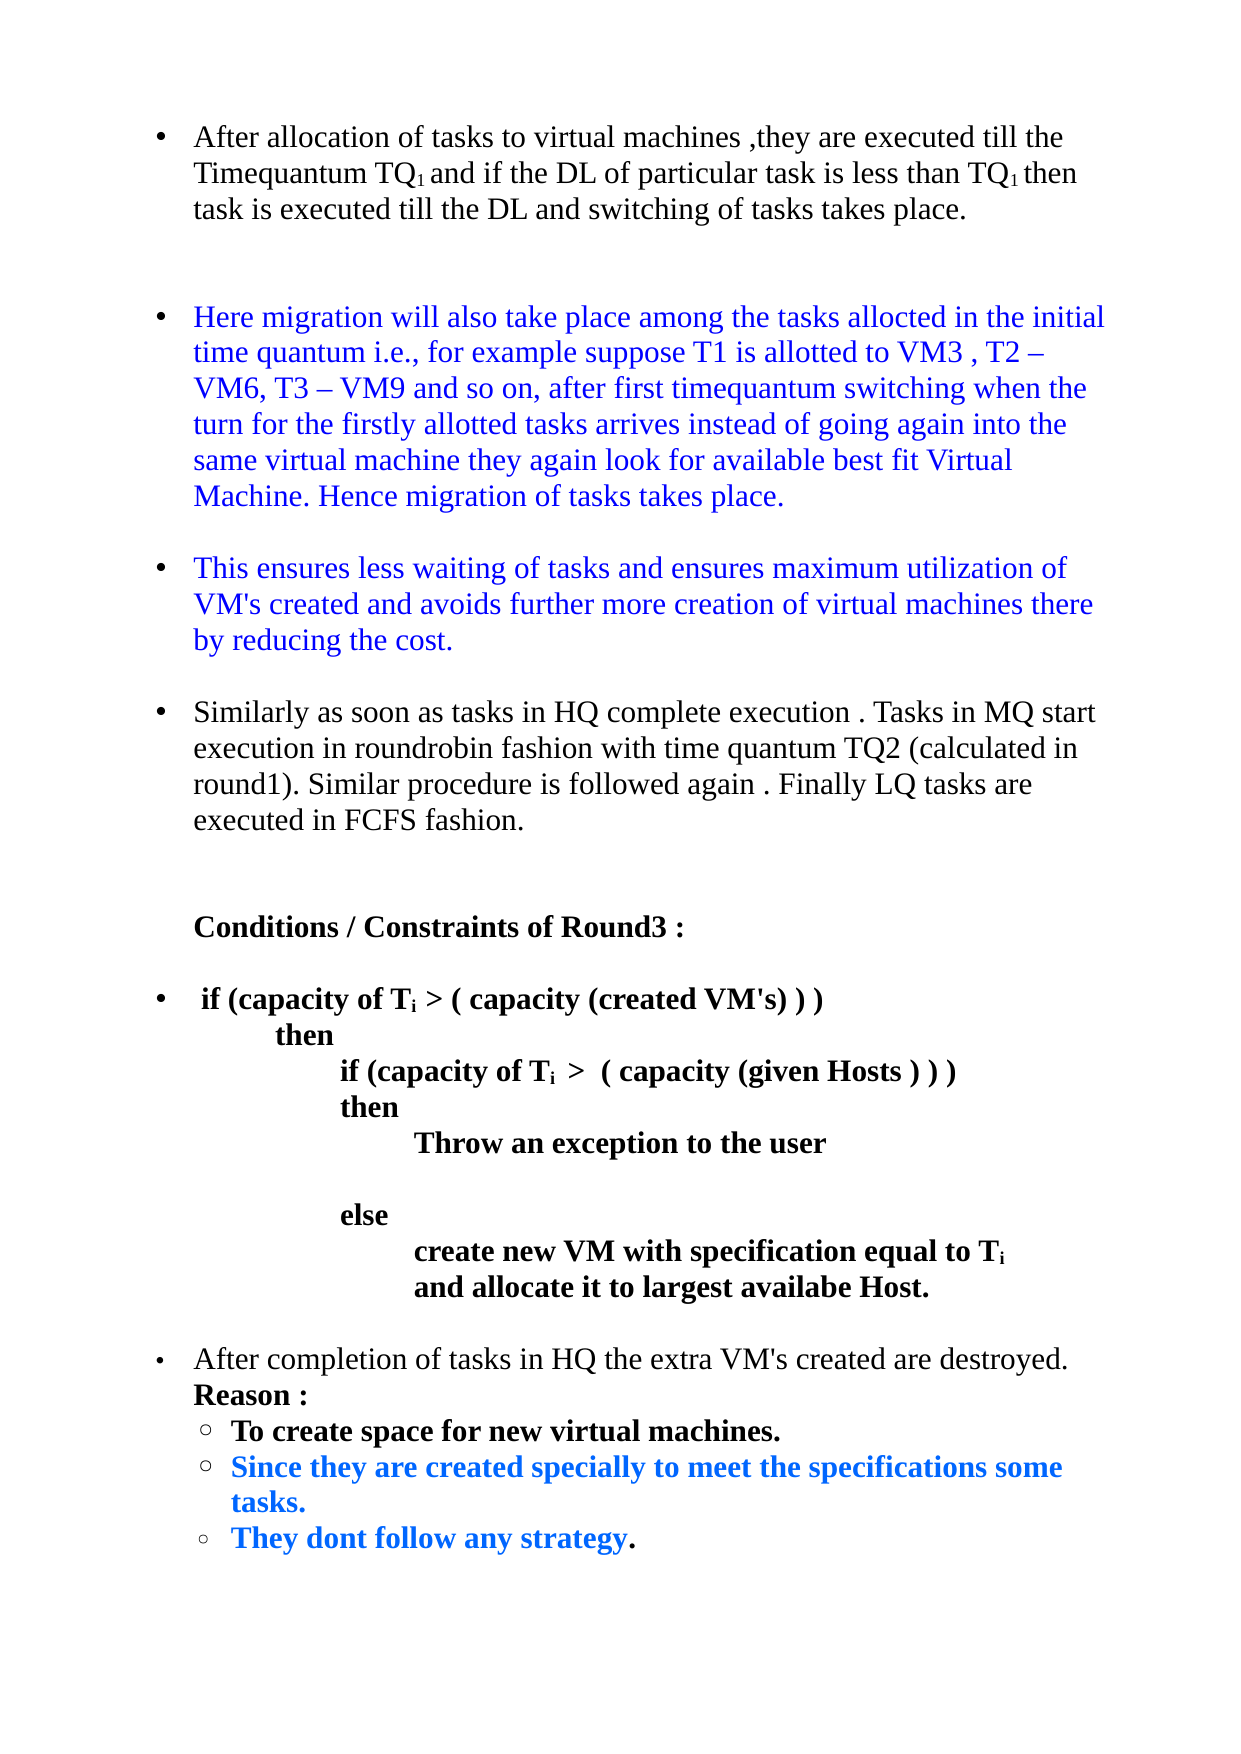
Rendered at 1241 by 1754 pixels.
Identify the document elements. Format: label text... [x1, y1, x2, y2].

list Since they are created specially to meet the specifications some tasks. [193, 1448, 1122, 1520]
list To create space for new virtual machines. [193, 1412, 1122, 1448]
list After allocation of tasks to virtual machines ,they are executed till the Timequantum TQ1 and if the DL of particular task is less than TQ1 then task is executed till the DL and switching of tasks takes place. [156, 118, 1122, 298]
list This ensures less waiting of tasks and ensures maximum utilization of VM's created and avoids further more creation of virtual machines there by reducing the cost. [156, 549, 1122, 693]
list Similarly as soon as tasks in HQ complete execution . Tasks in MQ start execution in roundrobin fashion with time quantum TQ2 (calculated in round1). Similar procedure is followed again . Finally LQ tasks are executed in FCFS fashion. [156, 693, 1122, 909]
list Conditions / Constraints of Round3 : [156, 909, 1122, 981]
list After completion of tasks in HQ the extra VM's created are destroyed. Reason : [156, 1340, 1122, 1412]
text else [118, 1196, 1122, 1232]
text create new VM with specification equal to Ti [118, 1232, 1122, 1268]
list They dont follow any strategy. [193, 1520, 1122, 1584]
text then [118, 1088, 1122, 1124]
text Throw an exception to the user [118, 1124, 1122, 1196]
list if (capacity of Ti > ( capacity (created VM's) ) ) then [156, 981, 1122, 1052]
list Here migration will also take place among the tasks allocted in the initial time quantum i.e., for example suppose T1 is allotted to VM3 , T2 – VM6, T3 – VM9 and so on, after first timequantum switching when the turn for the firstly allotted tasks arrives instead of going again into the same virtual machine they again look for available best fit Virtual Machine. Hence migration of tasks takes place. [156, 298, 1122, 549]
text and allocate it to largest availabe Host. [118, 1268, 1122, 1304]
text if (capacity of Ti > ( capacity (given Hosts ) ) ) [118, 1052, 1122, 1088]
